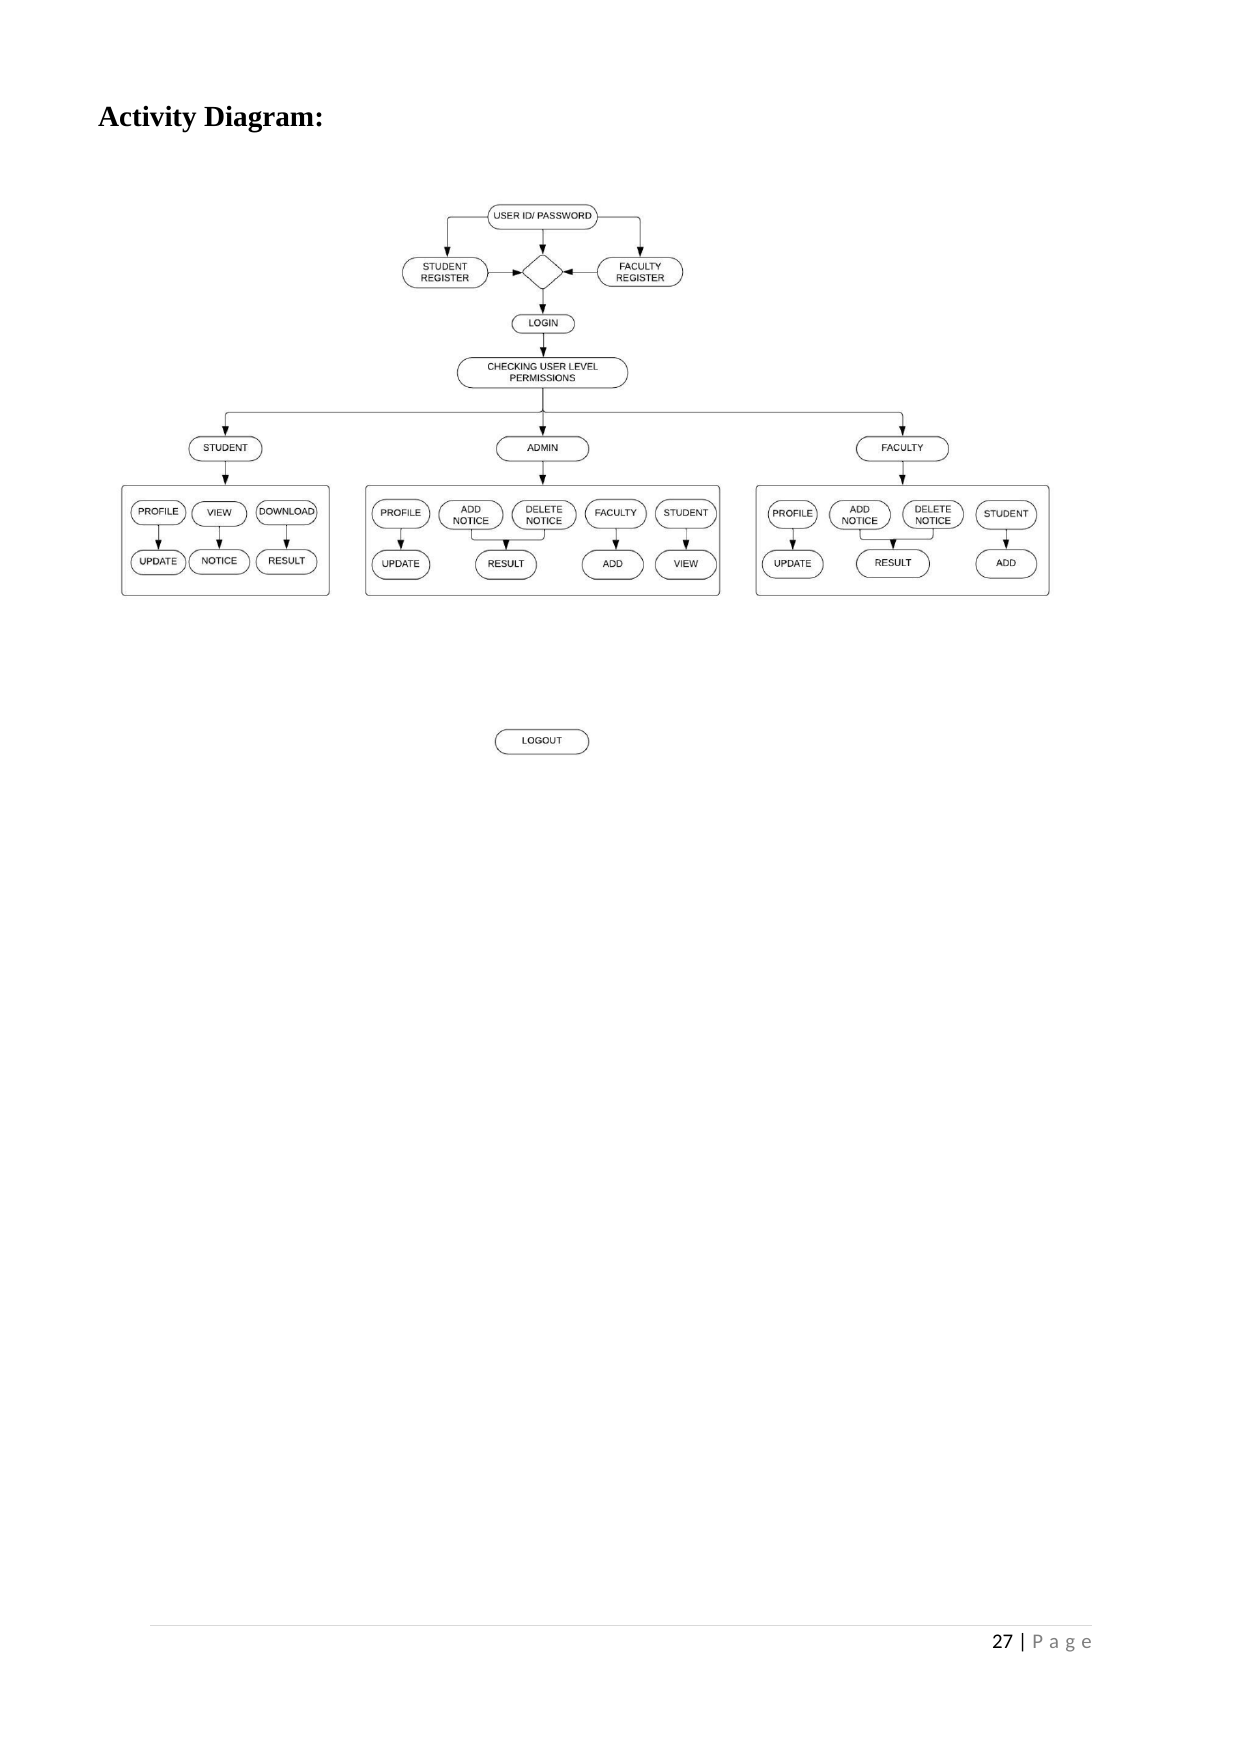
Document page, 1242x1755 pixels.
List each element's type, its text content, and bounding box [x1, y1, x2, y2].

text Activity Diagram: [98, 99, 1092, 133]
